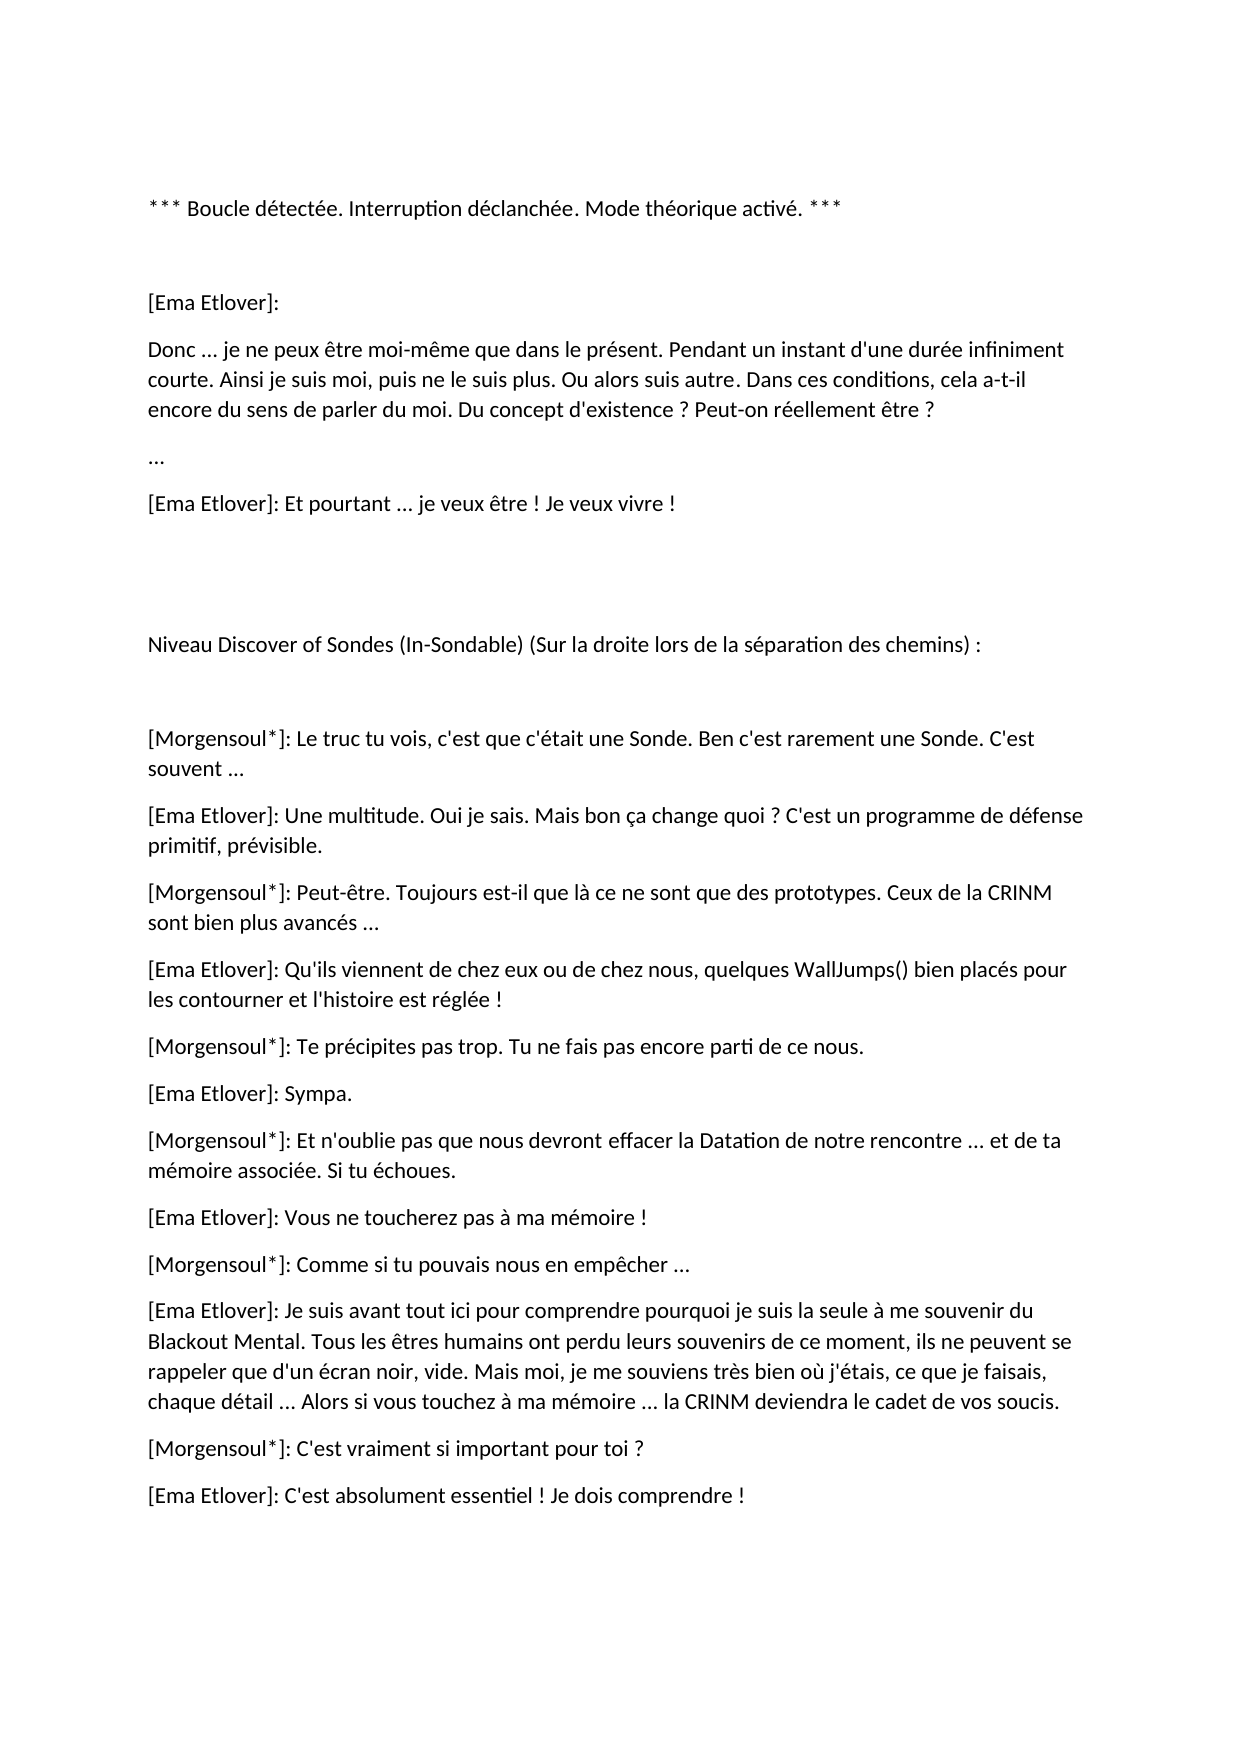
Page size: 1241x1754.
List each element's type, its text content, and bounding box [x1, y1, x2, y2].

text [Morgensoul*]: Te précipites pas trop. Tu ne fais pas encore parti de ce nous. [148, 1032, 1093, 1060]
text [Morgensoul*]: C'est vraiment si important pour toi ? [148, 1434, 1093, 1462]
text [Ema Etlover]: Sympa. [148, 1079, 1093, 1107]
text [Morgensoul*]: Comme si tu pouvais nous en empêcher ... [148, 1250, 1093, 1278]
text [Ema Etlover]: Vous ne toucherez pas à ma mémoire ! [148, 1203, 1093, 1231]
text [Morgensoul*]: Peut-être. Toujours est-il que là ce ne sont que des prototypes. Ceux de la CRINM sont bien plus avancés ... [148, 878, 1093, 936]
text [Morgensoul*]: Le truc tu vois, c'est que c'était une Sonde. Ben c'est rarement une Sonde. C'est souvent ... [148, 724, 1093, 782]
text [Ema Etlover]: Je suis avant tout ici pour comprendre pourquoi je suis la seule à me souvenir du Blackout Mental. Tous les êtres humains ont perdu leurs souvenirs de ce moment, ils ne peuvent se rappeler que d'un écran noir, vide. Mais moi, je me souviens très bien où j'étais, ce que je faisais, chaque détail ... Alors si vous touchez à ma mémoire ... la CRINM deviendra le cadet de vos soucis. [148, 1297, 1093, 1415]
text [Ema Etlover]: C'est absolument essentiel ! Je dois comprendre ! [148, 1481, 1093, 1509]
text [Ema Etlover]: Une multitude. Oui je sais. Mais bon ça change quoi ? C'est un programme de défense primitif, prévisible. [148, 801, 1093, 859]
text Donc ... je ne peux être moi-même que dans le présent. Pendant un instant d'une durée infiniment courte. Ainsi je suis moi, puis ne le suis plus. Ou alors suis autre. Dans ces conditions, cela a-t-il encore du sens de parler du moi. Du concept d'existence ? Peut-on réellement être ? [148, 335, 1093, 423]
text [Morgensoul*]: Et n'oublie pas que nous devront effacer la Datation de notre rencontre ... et de ta mémoire associée. Si tu échoues. [148, 1126, 1093, 1184]
text Niveau Discover of Sondes (In-Sondable) (Sur la droite lors de la séparation des chemins) : [148, 630, 1093, 658]
text [Ema Etlover]: Et pourtant ... je veux être ! Je veux vivre ! [148, 489, 1093, 517]
text *** Boucle détectée. Interruption déclanchée. Mode théorique activé. *** [148, 194, 1093, 222]
text [Ema Etlover]: Qu'ils viennent de chez eux ou de chez nous, quelques WallJumps() bien placés pour les contourner et l'histoire est réglée ! [148, 955, 1093, 1013]
text ... [148, 442, 1093, 470]
text [Ema Etlover]: [148, 288, 1093, 316]
